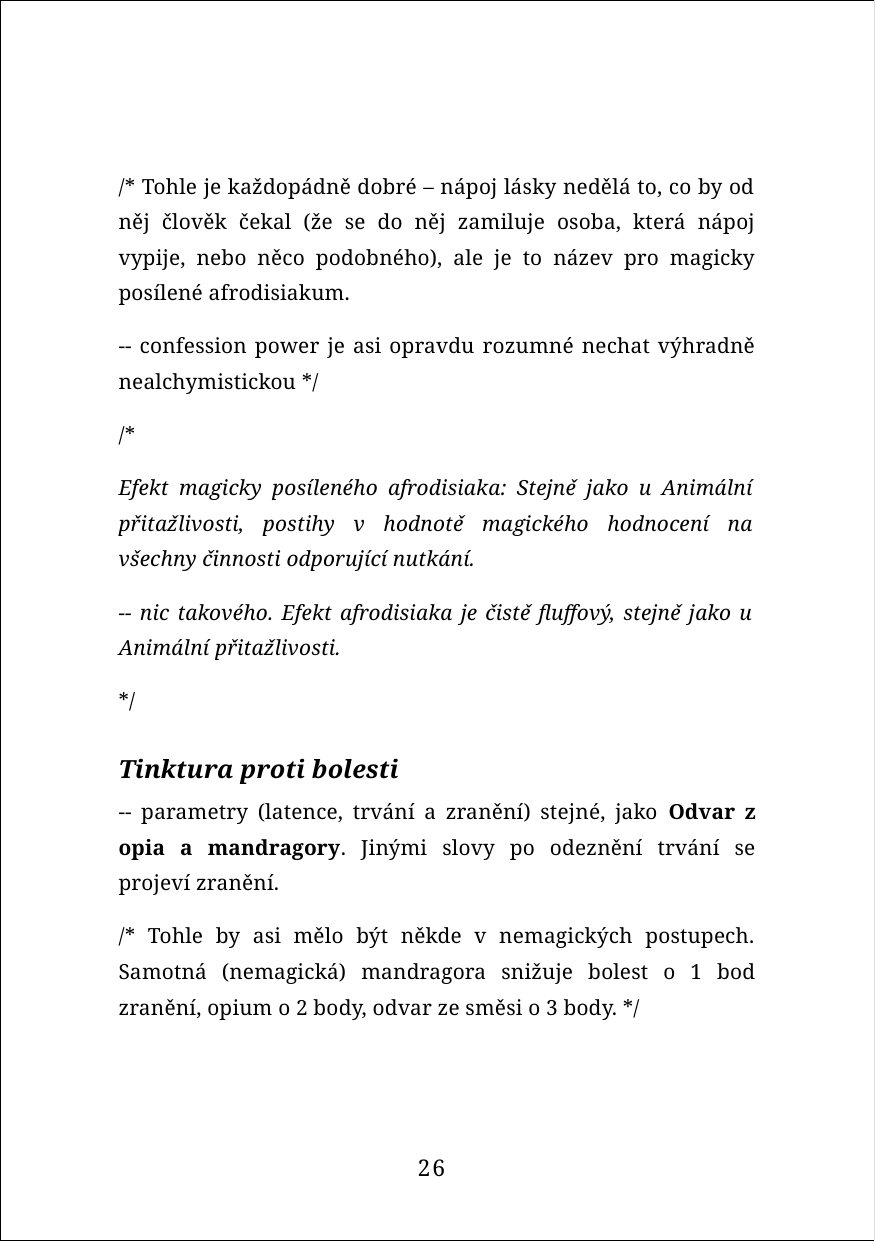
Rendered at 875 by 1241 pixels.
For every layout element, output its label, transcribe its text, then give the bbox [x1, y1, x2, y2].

text */ [118, 687, 756, 715]
text /* Tohle je každopádně dobré – nápoj lásky nedělá to, co by od něj člověk čekal (že se do něj zamiluje osoba, která nápoj vypije, nebo něco podobného), ale je to název pro magicky posílené afrodisiakum. [118, 172, 756, 307]
text /* Tohle by asi mělo být někde v nemagických postupech. Samotná (nemagická) mandragora snižuje bolest o 1 bod zranění, opium o 2 body, odvar ze směsi o 3 body. */ [118, 922, 756, 1021]
subtitle Tinktura proti bolesti [118, 752, 756, 786]
text -- parametry (latence, trvání a zranění) stejné, jako Odvar z opia a mandragory. Jinými slovy po odeznění trvání se projeví zranění. [118, 797, 756, 897]
text /* [118, 420, 756, 449]
text -- confession power je asi opravdu rozumné nechat výhradně nealchymistickou */ [118, 332, 756, 396]
text -- nic takového. Efekt afrodisiaka je čistě fluffový, stejně jako u Animální přitažlivosti. [118, 598, 756, 662]
text Efekt magicky posíleného afrodisiaka: Stejně jako u Animální přitažlivosti, postihy v hodnotě magického hodnocení na všechny činnosti odporující nutkání. [118, 473, 756, 573]
